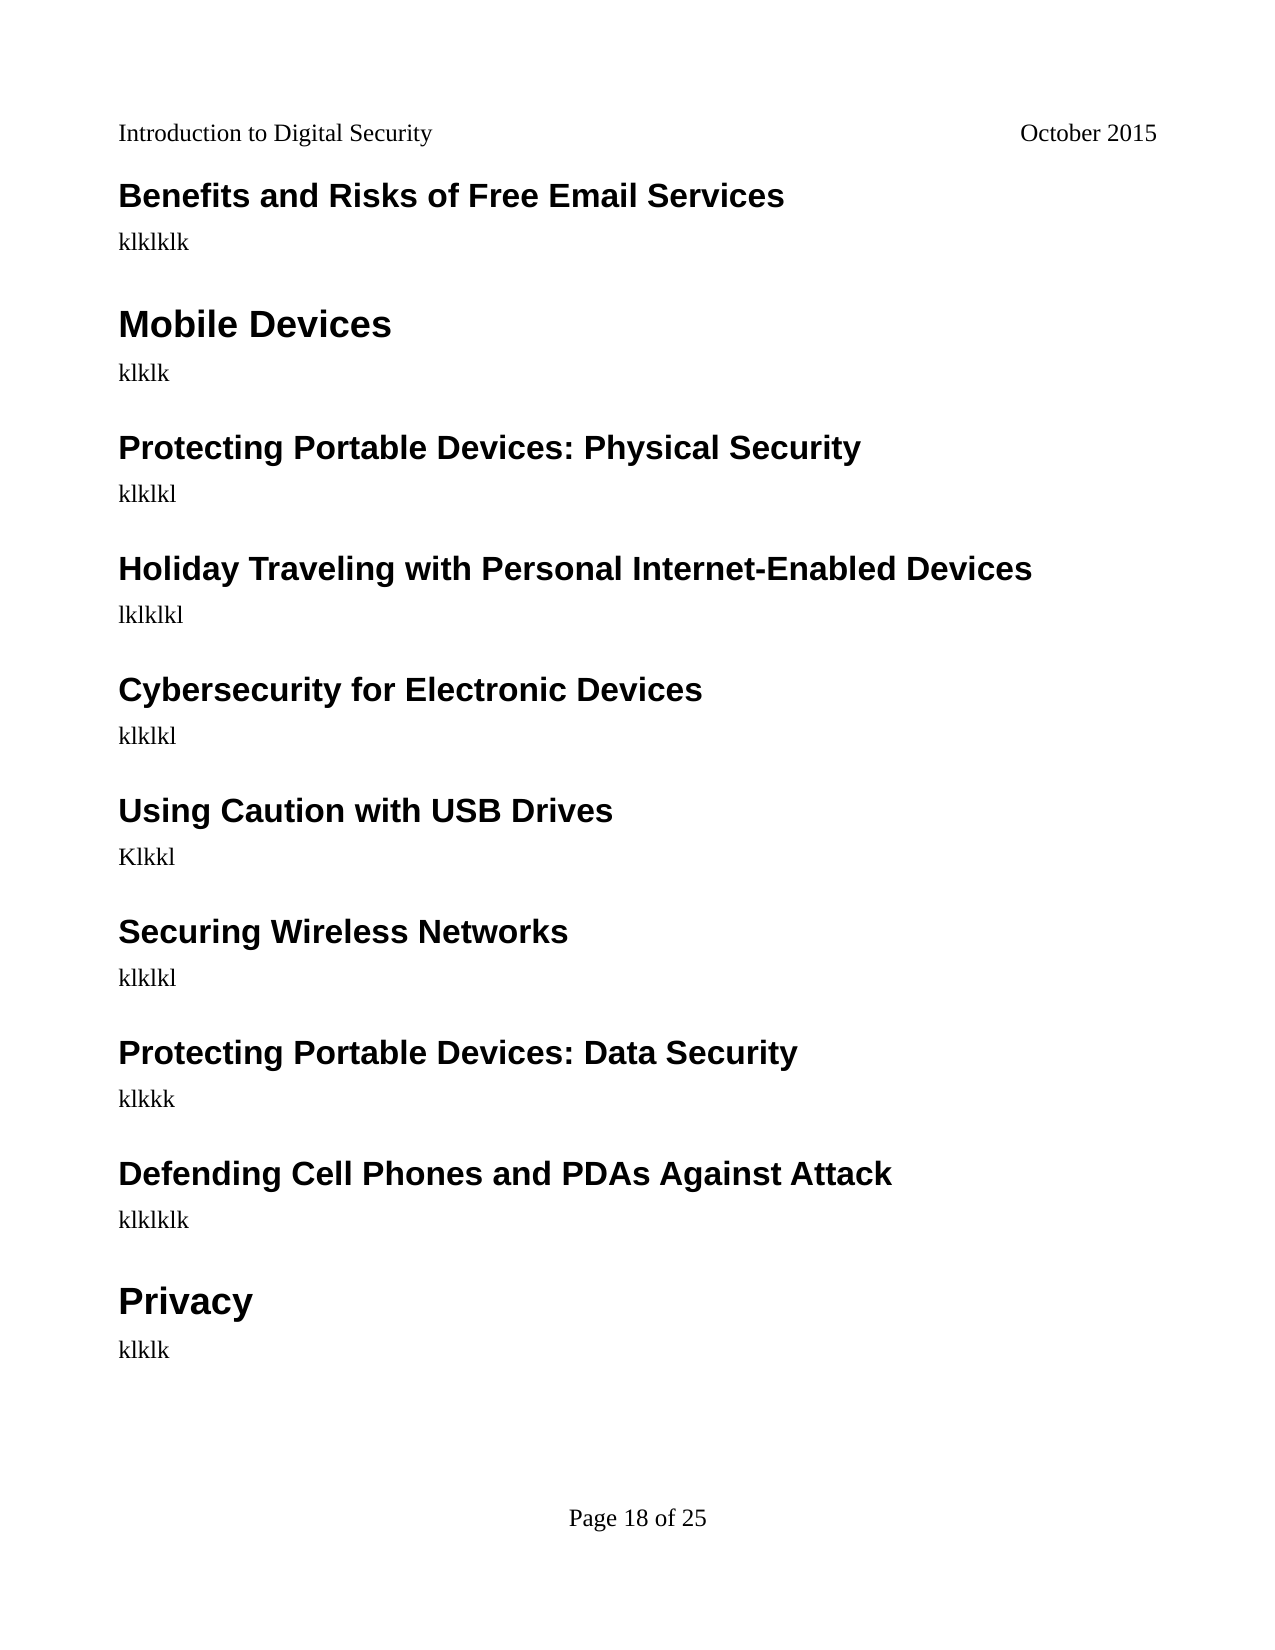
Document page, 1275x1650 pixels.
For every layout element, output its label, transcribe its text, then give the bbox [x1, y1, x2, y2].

subtitle Mobile Devices [118, 302, 1157, 345]
text klklk [118, 358, 1157, 386]
text klklk [118, 1335, 1157, 1364]
subtitle Protecting Portable Devices: Data Security [118, 1033, 1157, 1071]
subtitle Defending Cell Phones and PDAs Against Attack [118, 1154, 1157, 1192]
text klkkk [118, 1084, 1157, 1113]
subtitle Cybersecurity for Electronic Devices [118, 670, 1157, 708]
subtitle Securing Wireless Networks [118, 912, 1157, 950]
text klklklk [118, 1205, 1157, 1234]
subtitle Privacy [118, 1279, 1157, 1323]
subtitle Protecting Portable Devices: Physical Security [118, 428, 1157, 466]
subtitle Holiday Traveling with Personal Internet-Enabled Devices [118, 549, 1157, 587]
text klklkl [118, 721, 1157, 749]
text klklkl [118, 963, 1157, 992]
text lklklkl [118, 600, 1157, 628]
text klklkl [118, 479, 1157, 507]
text Klkkl [118, 842, 1157, 871]
text klklklk [118, 227, 1157, 256]
subtitle Using Caution with USB Drives [118, 791, 1157, 829]
subtitle Benefits and Risks of Free Email Services [118, 176, 1157, 215]
